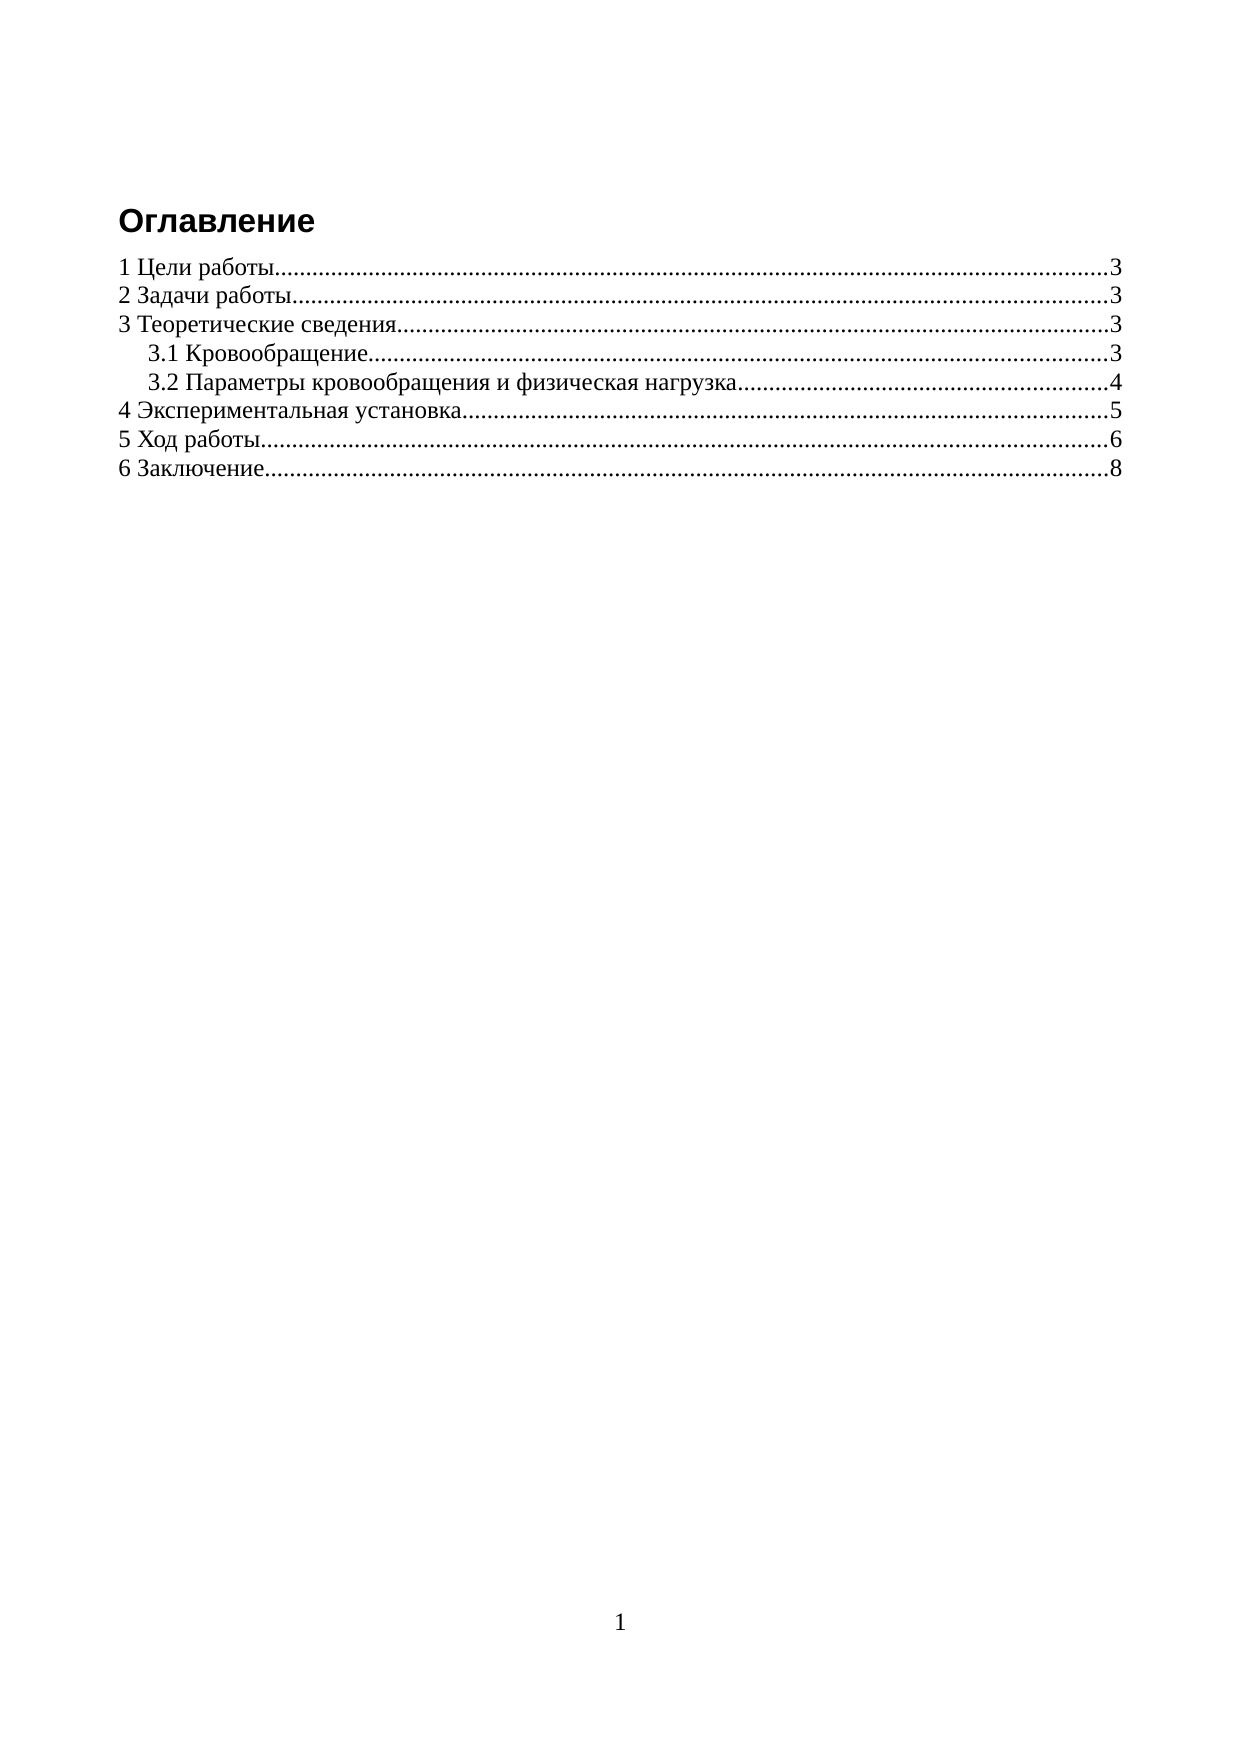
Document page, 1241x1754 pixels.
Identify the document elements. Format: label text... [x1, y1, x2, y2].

text 3.1 Кровообращение 3 [148, 338, 1122, 367]
text 4 Экспериментальная установка 5 [118, 395, 1122, 424]
text 3 Теоретические сведения 3 [118, 309, 1122, 338]
text 2 Задачи работы 3 [118, 280, 1122, 309]
subtitle Оглавление [118, 201, 1122, 239]
text 5 Ход работы 6 [118, 424, 1122, 453]
text 6 Заключение 8 [118, 453, 1122, 482]
text 1 Цели работы 3 [118, 252, 1122, 280]
text 3.2 Параметры кровообращения и физическая нагрузка 4 [148, 367, 1122, 395]
